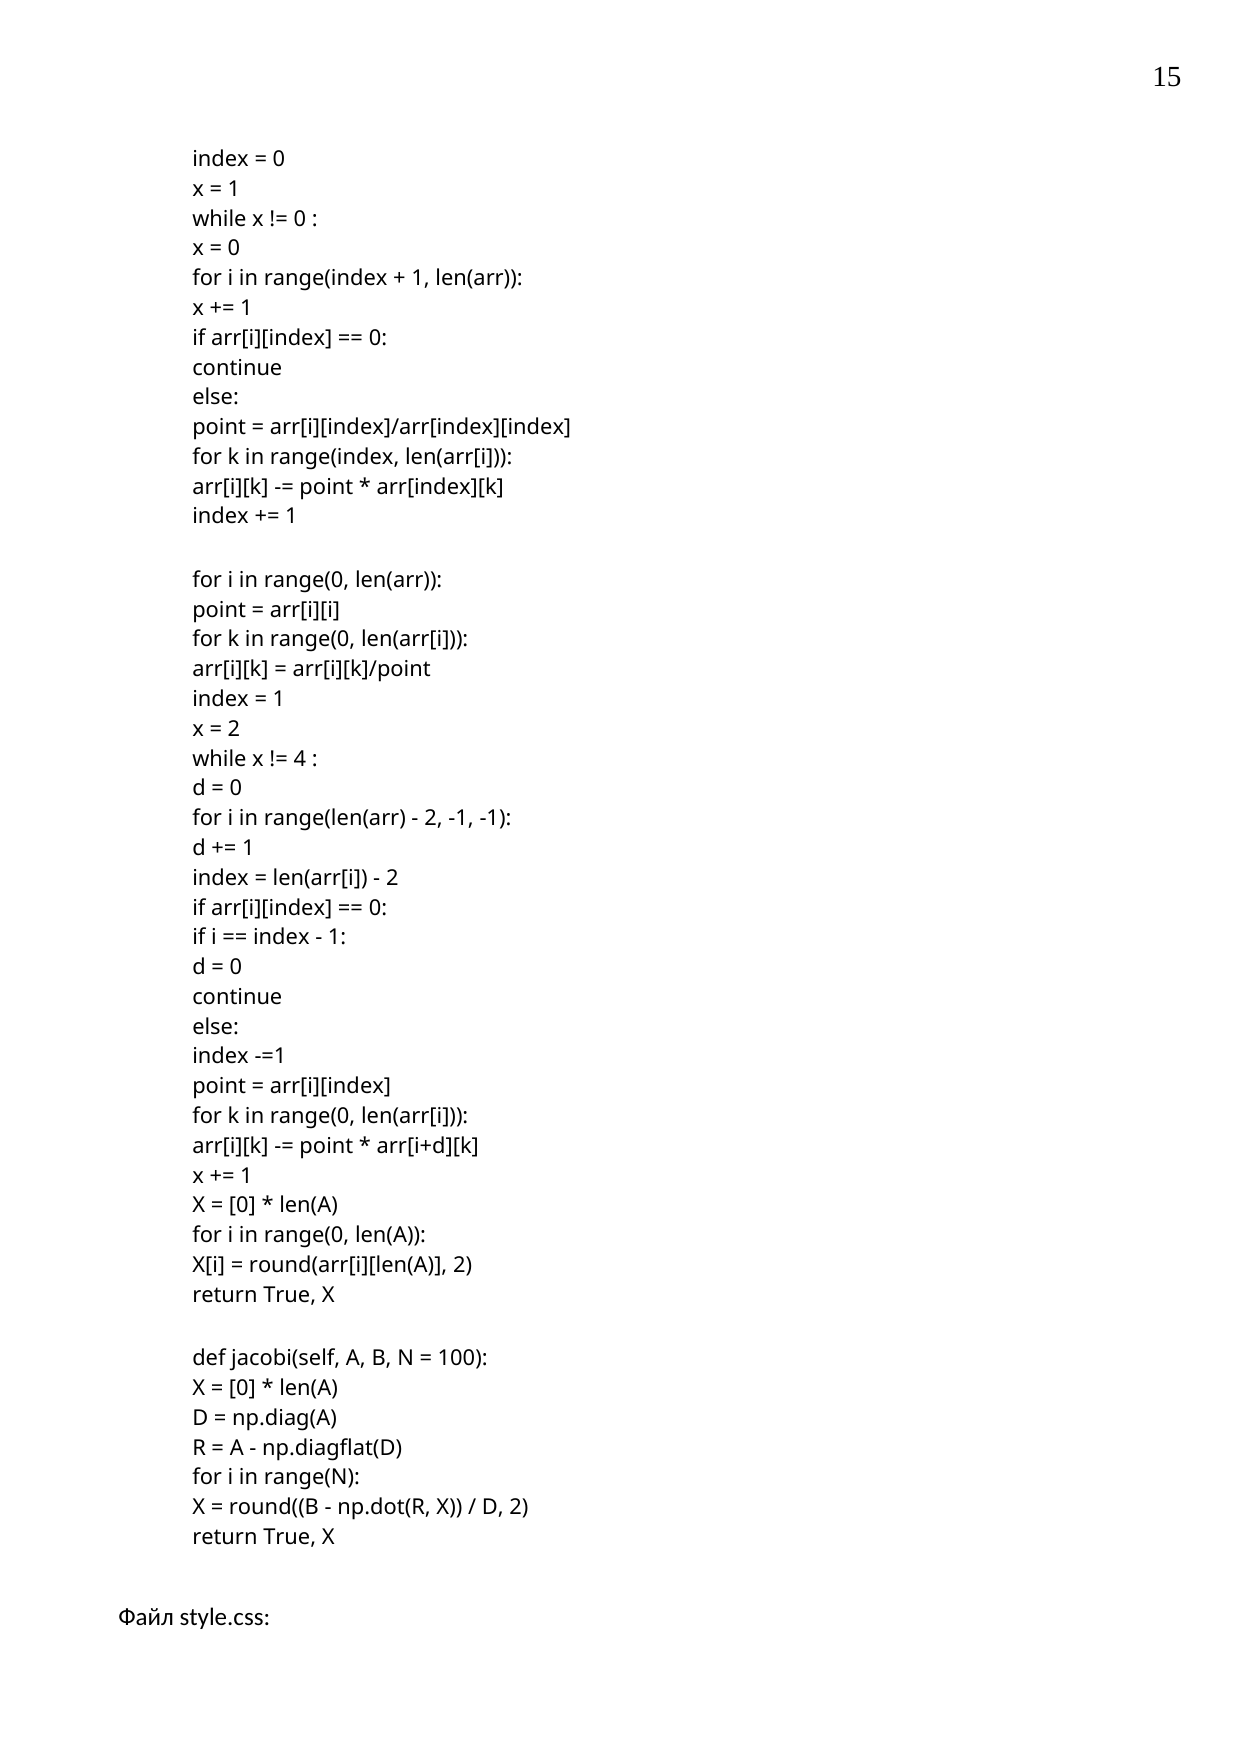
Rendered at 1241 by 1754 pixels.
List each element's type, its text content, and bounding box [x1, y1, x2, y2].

text for k in range(0, len(arr[i])): [118, 623, 1181, 653]
text x += 1 [118, 1159, 1181, 1189]
text return True, X [118, 1279, 1181, 1308]
text if arr[i][index] == 0: [118, 322, 1181, 351]
text X[i] = round(arr[i][len(A)], 2) [118, 1249, 1181, 1279]
text x = 1 [118, 173, 1181, 202]
text d = 0 [118, 951, 1181, 981]
text arr[i][k] -= point * arr[i+d][k] [118, 1130, 1181, 1159]
text for i in range(0, len(arr)): [118, 564, 1181, 593]
text R = A - np.diagflat(D) [118, 1431, 1181, 1461]
text arr[i][k] = arr[i][k]/point [118, 653, 1181, 683]
text X = [0] * len(A) [118, 1372, 1181, 1402]
text index = 1 [118, 683, 1181, 713]
text index = len(arr[i]) - 2 [118, 862, 1181, 891]
text d = 0 [118, 772, 1181, 802]
text point = arr[i][index]/arr[index][index] [118, 411, 1181, 441]
text x = 0 [118, 232, 1181, 262]
text def jacobi(self, A, B, N = 100): [118, 1342, 1181, 1372]
text else: [118, 1011, 1181, 1040]
text X = [0] * len(A) [118, 1189, 1181, 1219]
text if arr[i][index] == 0: [118, 891, 1181, 921]
text index += 1 [118, 500, 1181, 530]
text x = 2 [118, 713, 1181, 742]
text X = round((B - np.dot(R, X)) / D, 2) [118, 1491, 1181, 1521]
text else: [118, 381, 1181, 411]
text while x != 0 : [118, 202, 1181, 232]
text if i == index - 1: [118, 921, 1181, 951]
text arr[i][k] -= point * arr[index][k] [118, 471, 1181, 500]
text index -=1 [118, 1040, 1181, 1070]
text continue [118, 351, 1181, 381]
text for k in range(0, len(arr[i])): [118, 1100, 1181, 1130]
text x += 1 [118, 292, 1181, 322]
text for i in range(len(arr) - 2, -1, -1): [118, 802, 1181, 832]
text point = arr[i][i] [118, 593, 1181, 623]
text index = 0 [118, 143, 1181, 173]
text Файл style.css: [118, 1601, 1167, 1631]
text point = arr[i][index] [118, 1070, 1181, 1100]
text d += 1 [118, 832, 1181, 862]
text for i in range(0, len(A)): [118, 1219, 1181, 1249]
text D = np.diag(A) [118, 1402, 1181, 1431]
text while x != 4 : [118, 742, 1181, 772]
text for i in range(index + 1, len(arr)): [118, 262, 1181, 292]
text for k in range(index, len(arr[i])): [118, 441, 1181, 471]
text continue [118, 981, 1181, 1011]
text return True, X [118, 1521, 1181, 1551]
text for i in range(N): [118, 1461, 1181, 1491]
